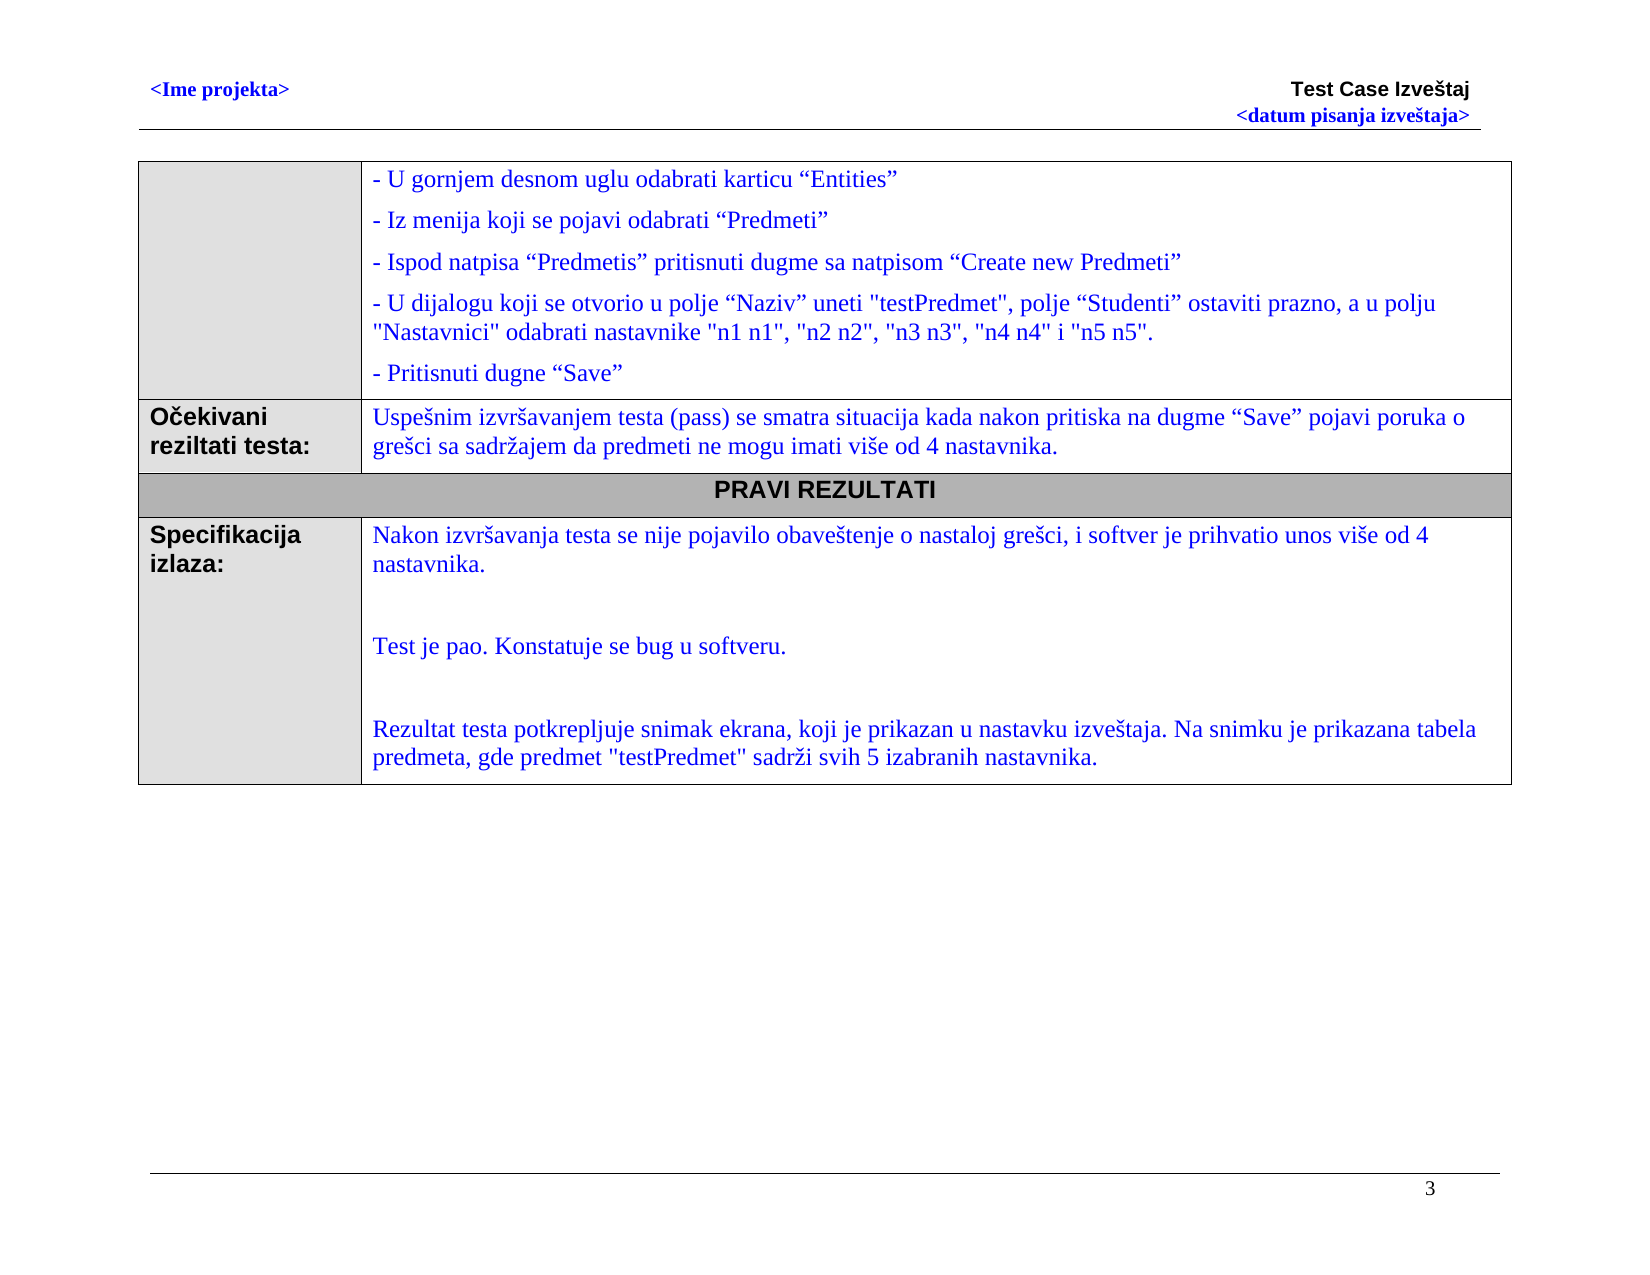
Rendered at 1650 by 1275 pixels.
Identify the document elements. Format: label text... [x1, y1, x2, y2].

table_cell Specifikacija izlaza: [139, 518, 361, 784]
table_cell Očekivani reziltati testa: [139, 400, 361, 472]
table_cell [139, 162, 361, 399]
table_cell Nakon izvršavanja testa se nije pojavilo obaveštenje o nastaloj grešci, i softver je prihvatio unos više od 4 nastavnika. Test je pao. Konstatuje se bug u softveru. Rezultat testa potkrepljuje snimak ekrana, koji je prikazan u nastavku izveštaja. Na snimku je prikazana tabela predmeta, gde predmet "testPredmet" sadrži svih 5 izabranih nastavnika. [362, 518, 1511, 784]
table_cell Uspešnim izvršavanjem testa (pass) se smatra situacija kada nakon pritiska na dugme “Save” pojavi poruka o grešci sa sadržajem da predmeti ne mogu imati više od 4 nastavnika. [362, 400, 1511, 472]
table_cell - U gornjem desnom uglu odabrati karticu “Entities” - Iz menija koji se pojavi odabrati “Predmeti” - Ispod natpisa “Predmetis” pritisnuti dugme sa natpisom “Create new Predmeti” - U dijalogu koji se otvorio u polje “Naziv” uneti "testPredmet", polje “Studenti” ostaviti prazno, a u polju "Nastavnici" odabrati nastavnike "n1 n1", "n2 n2", "n3 n3", "n4 n4" i "n5 n5". - Pritisnuti dugne “Save” [362, 162, 1511, 399]
table_cell PRAVI REZULTATI [139, 474, 1511, 517]
